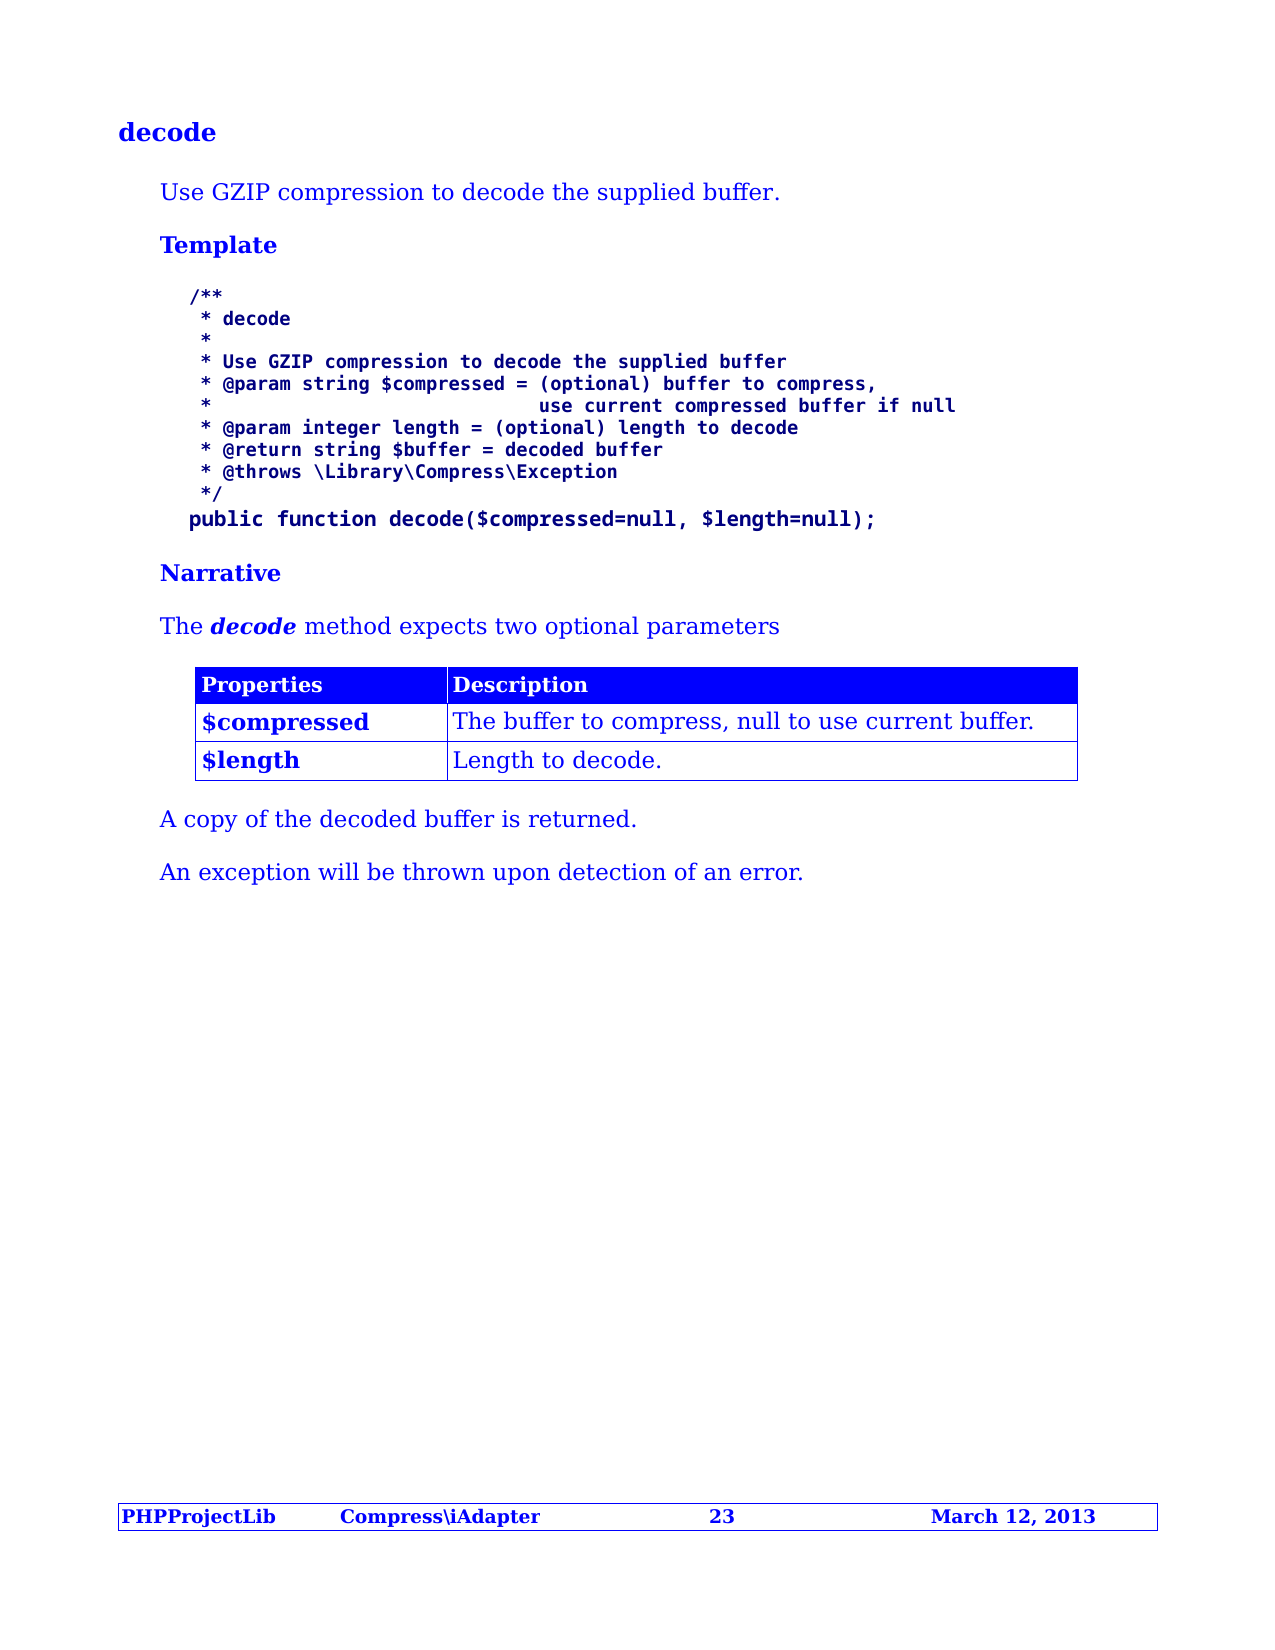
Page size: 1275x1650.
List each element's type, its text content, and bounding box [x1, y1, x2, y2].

list * @return string $buffer = decoded buffer [189, 439, 1157, 461]
list /** [189, 286, 1157, 308]
list * @throws \Library\Compress\Exception [189, 461, 1157, 483]
list * [189, 329, 1157, 351]
text Use GZIP compression to decode the supplied buffer. [159, 179, 1157, 205]
text The decode method expects two optional parameters [159, 613, 1157, 640]
table_cell $length [196, 742, 447, 779]
table_header Properties [196, 668, 447, 703]
table_cell $compressed [196, 704, 447, 741]
table_cell Length to decode. [448, 742, 1077, 779]
list public function decode($compressed=null, $length=null); [189, 504, 1157, 533]
list */ [189, 483, 1157, 504]
list * use current compressed buffer if null [189, 395, 1157, 417]
table_header Description [448, 668, 1077, 703]
title decode [118, 118, 1157, 147]
list * Use GZIP compression to decode the supplied buffer [189, 351, 1157, 373]
list * decode [189, 308, 1157, 329]
list * @param string $compressed = (optional) buffer to compress, [189, 373, 1157, 395]
text An exception will be thrown upon detection of an error. [159, 859, 1157, 886]
text Template [159, 232, 1157, 259]
text Narrative [159, 560, 1157, 587]
list * @param integer length = (optional) length to decode [189, 417, 1157, 439]
text A copy of the decoded buffer is returned. [159, 806, 1157, 833]
table_cell The buffer to compress, null to use current buffer. [448, 704, 1077, 741]
